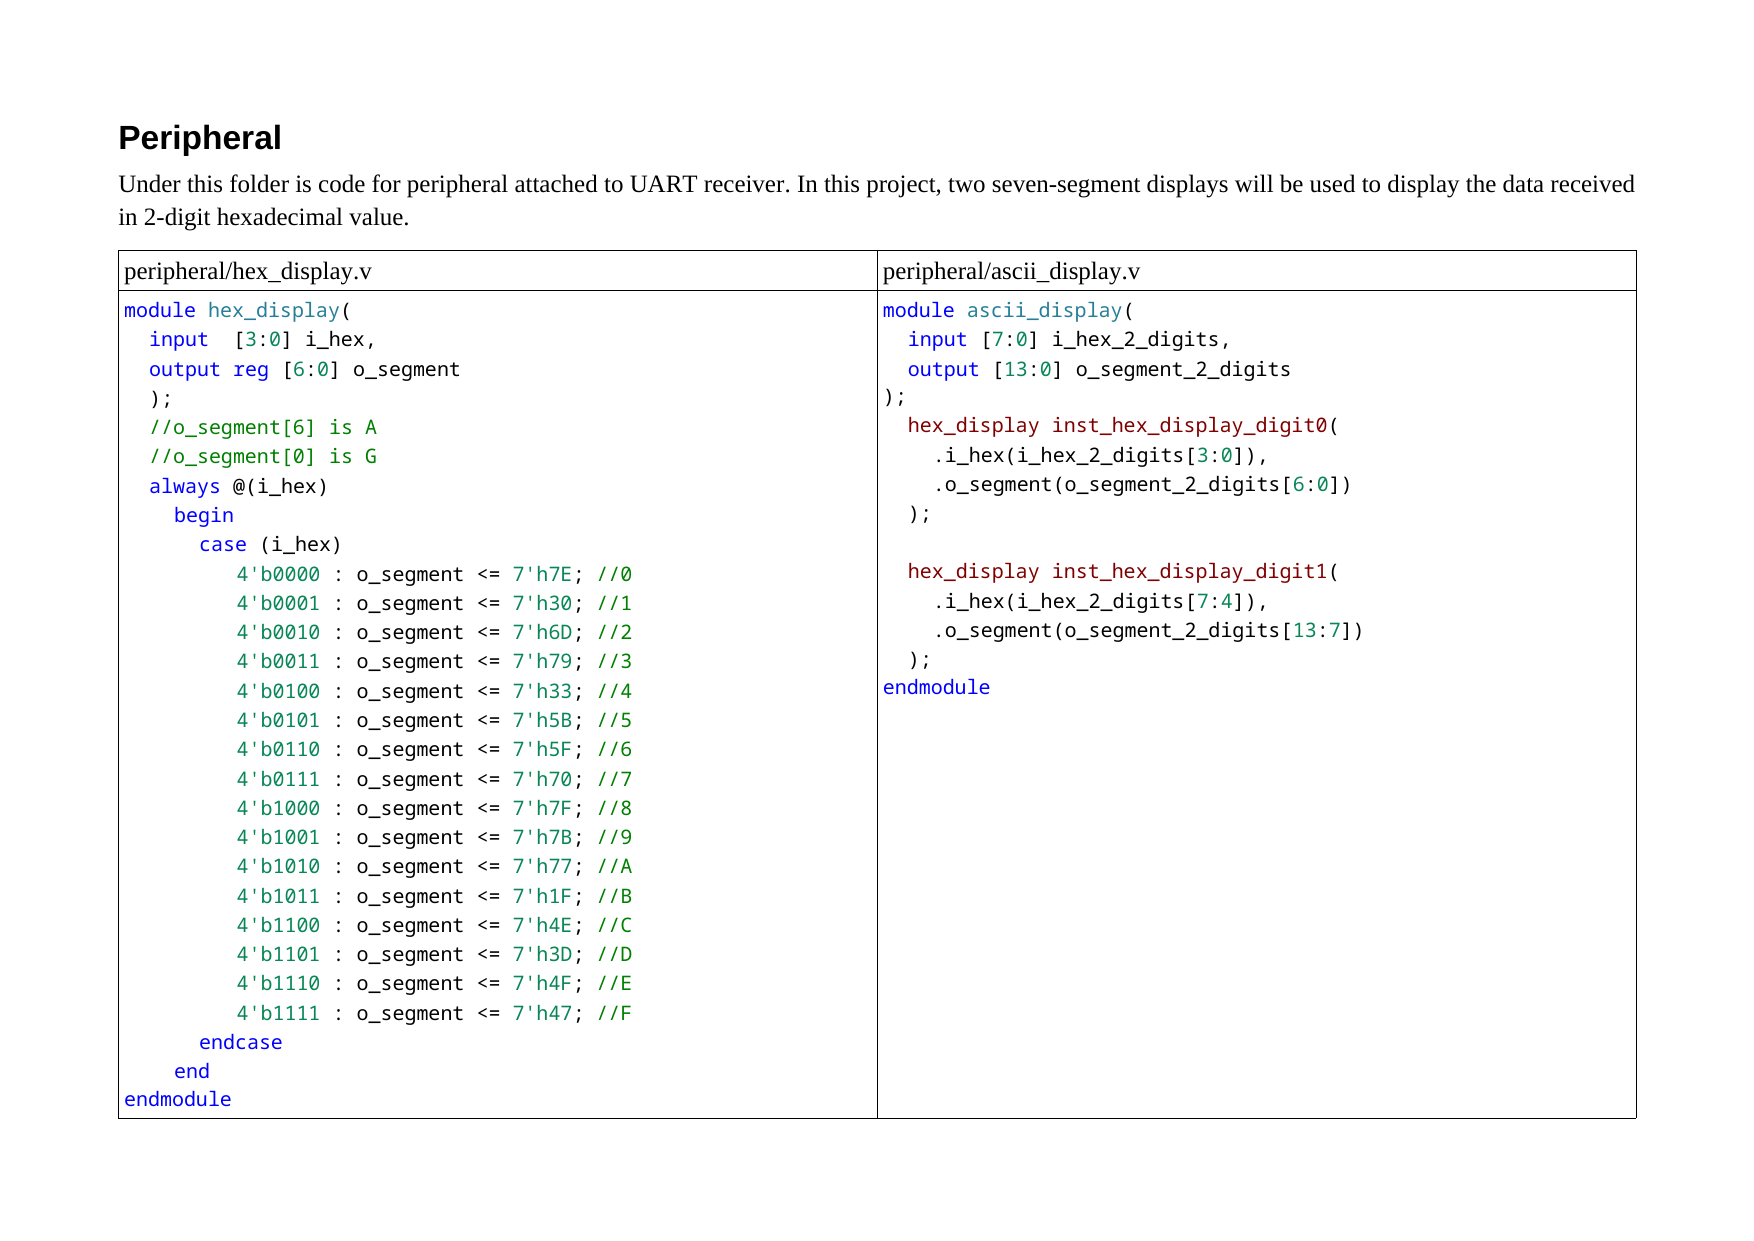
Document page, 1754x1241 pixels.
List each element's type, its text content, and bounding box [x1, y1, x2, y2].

table_cell module ascii_display( input [7:0] i_hex_2_digits, output [13:0] o_segment_2_digits ); hex_display inst_hex_display_digit0( .i_hex(i_hex_2_digits[3:0]), .o_segment(o_segment_2_digits[6:0]) ); hex_display inst_hex_display_digit1( .i_hex(i_hex_2_digits[7:4]), .o_segment(o_segment_2_digits[13:7]) ); endmodule [878, 291, 1636, 1118]
table_header peripheral/ascii_display.v [878, 251, 1636, 290]
table_header peripheral/hex_display.v [119, 251, 877, 290]
subtitle Peripheral [118, 118, 1636, 157]
table_cell module hex_display( input [3:0] i_hex, output reg [6:0] o_segment ); //o_segment[6] is A //o_segment[0] is G always @(i_hex) begin case (i_hex) 4'b0000 : o_segment <= 7'h7E; //0 4'b0001 : o_segment <= 7'h30; //1 4'b0010 : o_segment <= 7'h6D; //2 4'b0011 : o_segment <= 7'h79; //3 4'b0100 : o_segment <= 7'h33; //4 4'b0101 : o_segment <= 7'h5B; //5 4'b0110 : o_segment <= 7'h5F; //6 4'b0111 : o_segment <= 7'h70; //7 4'b1000 : o_segment <= 7'h7F; //8 4'b1001 : o_segment <= 7'h7B; //9 4'b1010 : o_segment <= 7'h77; //A 4'b1011 : o_segment <= 7'h1F; //B 4'b1100 : o_segment <= 7'h4E; //C 4'b1101 : o_segment <= 7'h3D; //D 4'b1110 : o_segment <= 7'h4F; //E 4'b1111 : o_segment <= 7'h47; //F endcase end endmodule [119, 291, 877, 1118]
text Under this folder is code for peripheral attached to UART receiver. In this project, two seven-segment displays will be used to display the data received in 2-digit hexadecimal value. [118, 169, 1636, 231]
